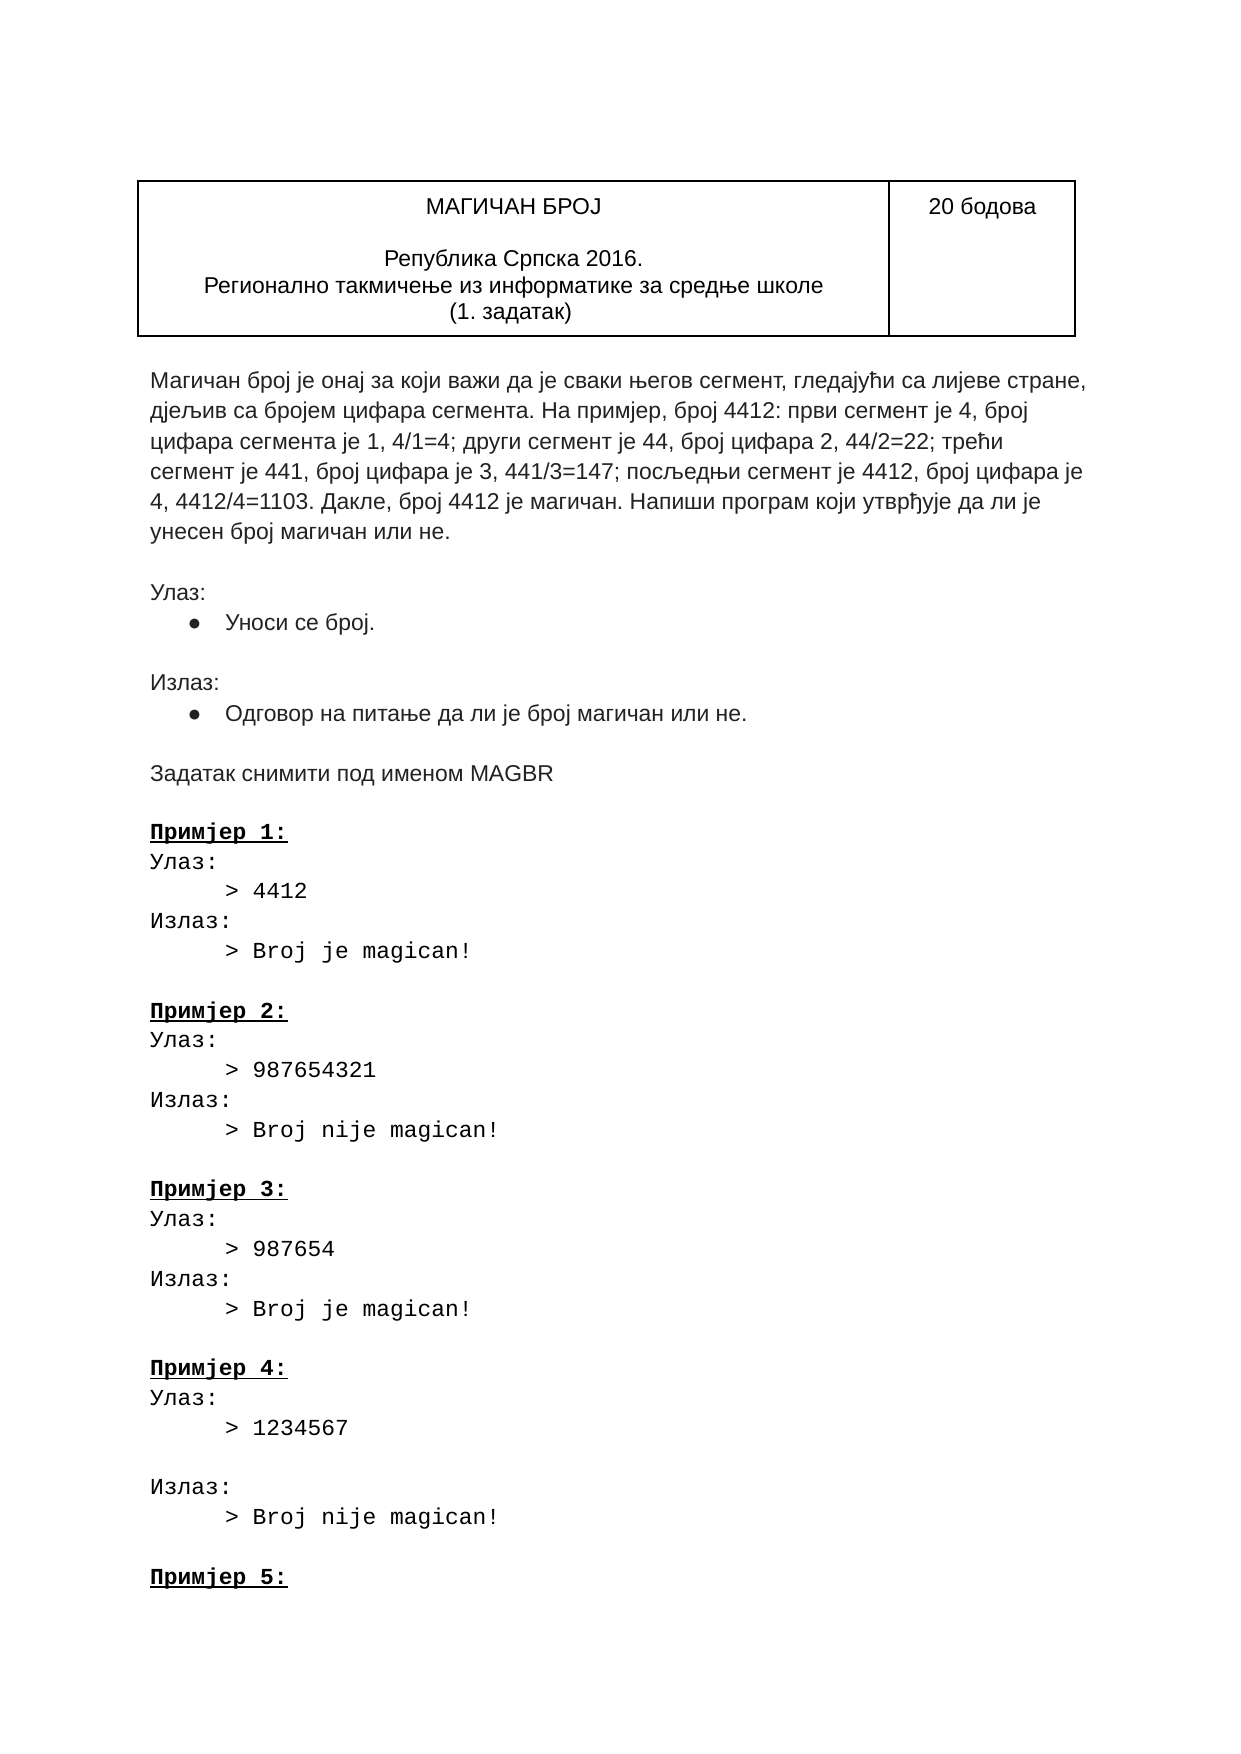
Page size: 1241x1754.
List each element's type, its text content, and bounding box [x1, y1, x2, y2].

text Излаз: [150, 669, 1090, 696]
text > Broj nije magican! [150, 1506, 1090, 1531]
text > 4412 Излаз: [150, 880, 1090, 936]
text Излаз: [150, 1446, 1090, 1502]
text Примјер 1: [150, 820, 1090, 846]
text > Broj je magican! [150, 939, 1090, 965]
text Улаз: [150, 579, 1090, 605]
text Примјер 3: [150, 1178, 1090, 1204]
text Улаз: [150, 1386, 1090, 1412]
list Одговор на питање да ли је број магичан или не. [187, 699, 1090, 726]
text Улаз: [150, 1208, 1090, 1233]
text Примјер 2: [150, 999, 1090, 1025]
text > 1234567 [150, 1416, 1090, 1442]
text Улаз: [150, 1029, 1090, 1055]
text > Broj je magican! [150, 1297, 1090, 1323]
text Примјер 4: [150, 1357, 1090, 1382]
text Примјер 5: [150, 1565, 1090, 1591]
text Задатак снимити под именом MAGBR [150, 760, 1090, 786]
text > 987654321 Излаз: [150, 1059, 1090, 1114]
text > Broj nije magican! [150, 1118, 1090, 1144]
text Улаз: [150, 850, 1090, 876]
table_header 20 бодова [890, 182, 1074, 335]
table_header МАГИЧАН БРОЈ Република Српска 2016. Регионално такмичење из информатике за средње школе (1. задатак) [139, 182, 888, 335]
text > 987654 Излаз: [150, 1237, 1090, 1293]
list Уноси се број. [187, 609, 1090, 635]
text Магичан број је онај за који важи да је сваки његов сегмент, гледајући са лијеве стране, дјељив са бројем цифара сегмента. На примјер, број 4412: први сегмент је 4, број цифара сегмента је 1, 4/1=4; други сегмент је 44, број цифара 2, 44/2=22; трећи сегмент је 441, број цифара је 3, 441/3=147; посљедњи сегмент је 4412, број цифара је 4, 4412/4=1103. Дакле, број 4412 је магичан. Напиши програм који утврђује да ли је унесен број магичан или не. [150, 367, 1090, 544]
